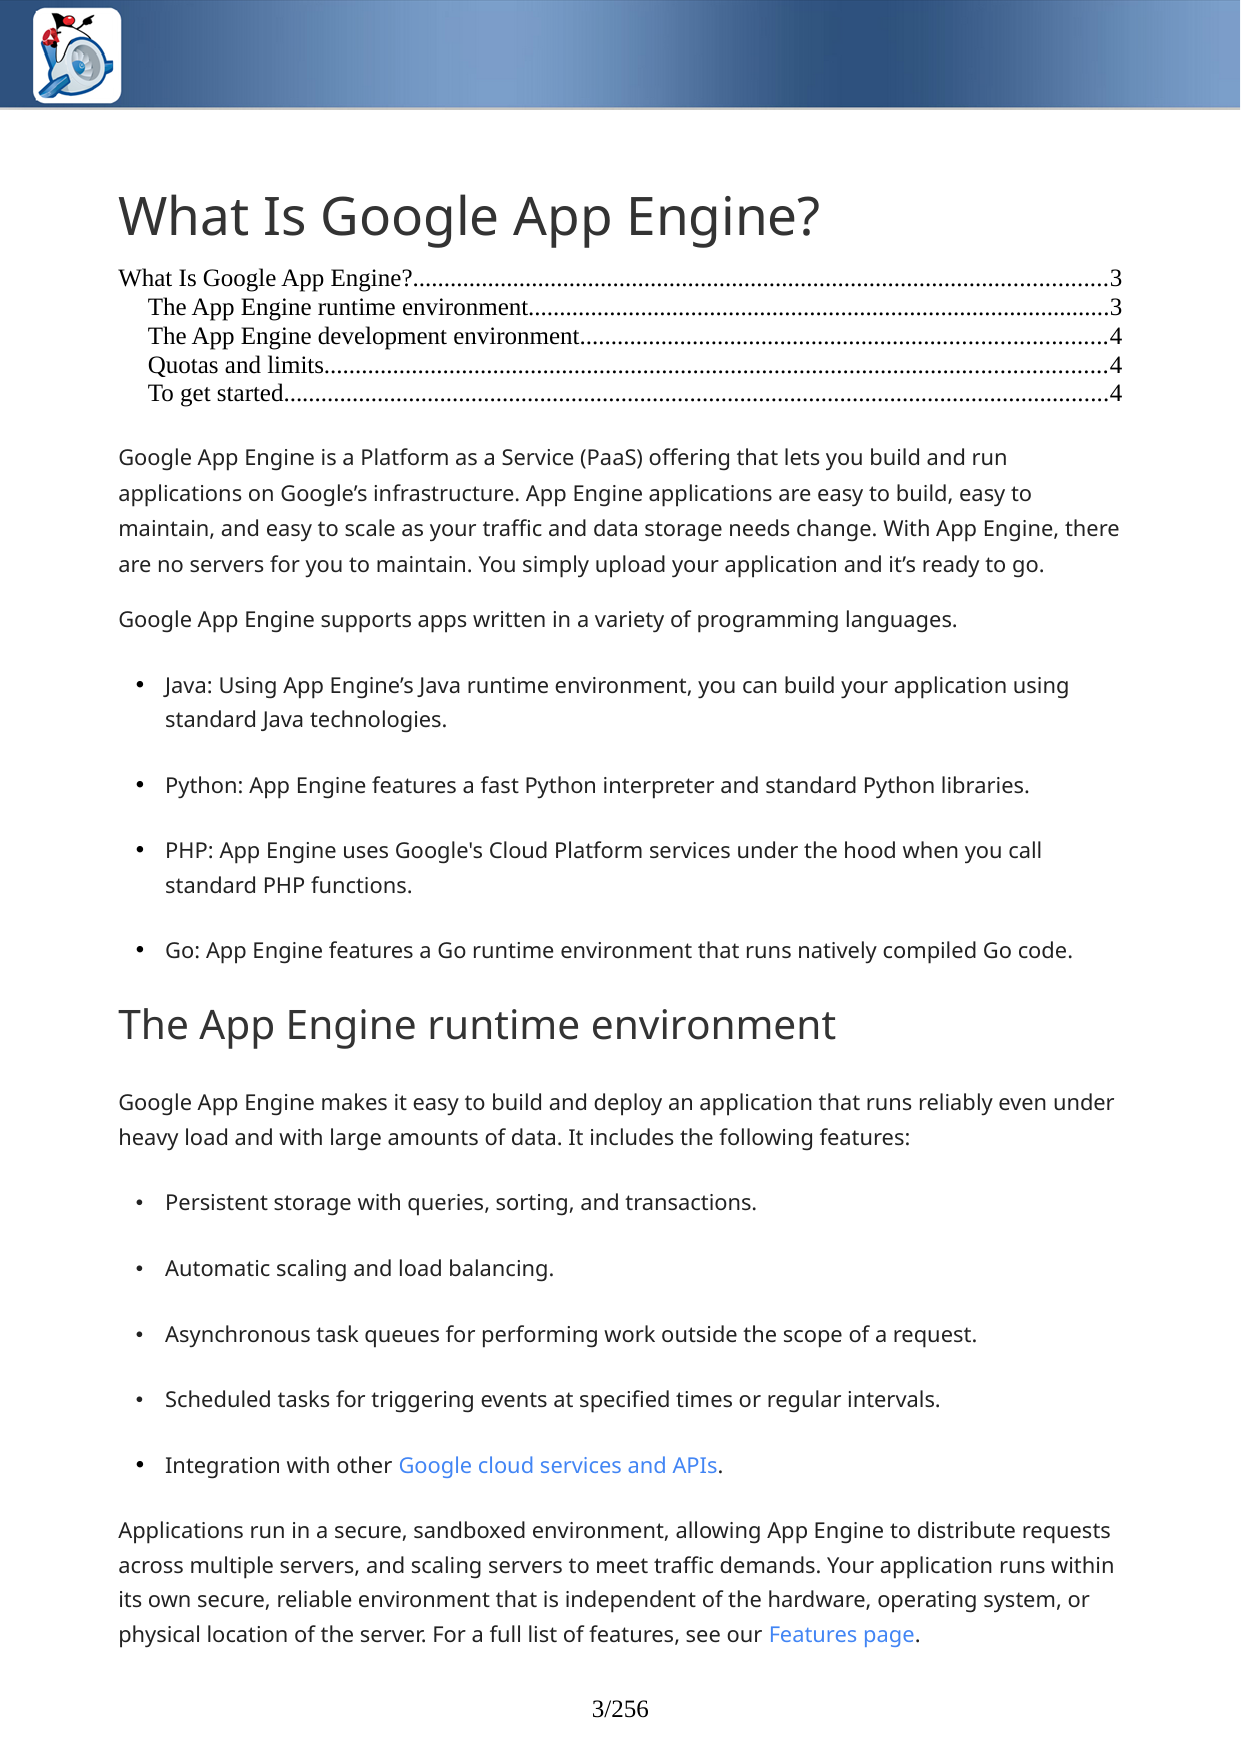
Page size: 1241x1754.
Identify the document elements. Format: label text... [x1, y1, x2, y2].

text The App Engine development environment 4 [148, 321, 1122, 350]
text Google App Engine supports apps written in a variety of programming languages. [118, 599, 1122, 634]
subtitle What Is Google App Engine? [118, 178, 1122, 251]
list Python: App Engine features a fast Python interpreter and standard Python libraries. [136, 765, 1106, 799]
text To get started... 4 [148, 378, 1122, 407]
text The App Engine runtime environment 3 [148, 292, 1122, 321]
text Google App Engine makes it easy to build and deploy an application that runs reliably even under heavy load and with large amounts of data. It includes the following features: [118, 1083, 1122, 1152]
list Automatic scaling and load balancing. [136, 1248, 1106, 1283]
text Applications run in a secure, sandboxed environment, allowing App Engine to distribute requests across multiple servers, and scaling servers to meet traffic demands. Your application runs within its own secure, reliable environment that is independent of the hardware, operating system, or physical location of the server. For a full list of features, see our Features page. [118, 1511, 1122, 1648]
text What Is Google App Engine? 3 [118, 263, 1122, 292]
list Java: Using App Engine’s Java runtime environment, you can build your application using standard Java technologies. [136, 665, 1106, 734]
list PHP: App Engine uses Google's Cloud Platform services under the hood when you call standard PHP functions. [136, 831, 1106, 899]
list Integration with other Google cloud services and APIs. [136, 1445, 1106, 1480]
subtitle The App Engine runtime environment [118, 996, 1106, 1052]
list Go: App Engine features a Go runtime environment that runs natively compiled Go code. [136, 931, 1106, 965]
text Quotas and limits 4 [148, 350, 1122, 378]
text Google App Engine is a Platform as a Service (PaaS) offering that lets you build and run applications on Google’s infrastructure. App Engine applications are easy to build, easy to maintain, and easy to scale as your traffic and data storage needs change. With App Engine, there are no servers for you to maintain. You simply upload your application and it’s ready to go. [118, 407, 1122, 579]
list Asynchronous task queues for performing work outside the scope of a request. [136, 1314, 1106, 1348]
picture [0, 0, 1241, 110]
list Persistent storage with queries, sorting, and transactions. [136, 1183, 1106, 1217]
list Scheduled tasks for triggering events at specified times or regular intervals. [136, 1380, 1106, 1414]
